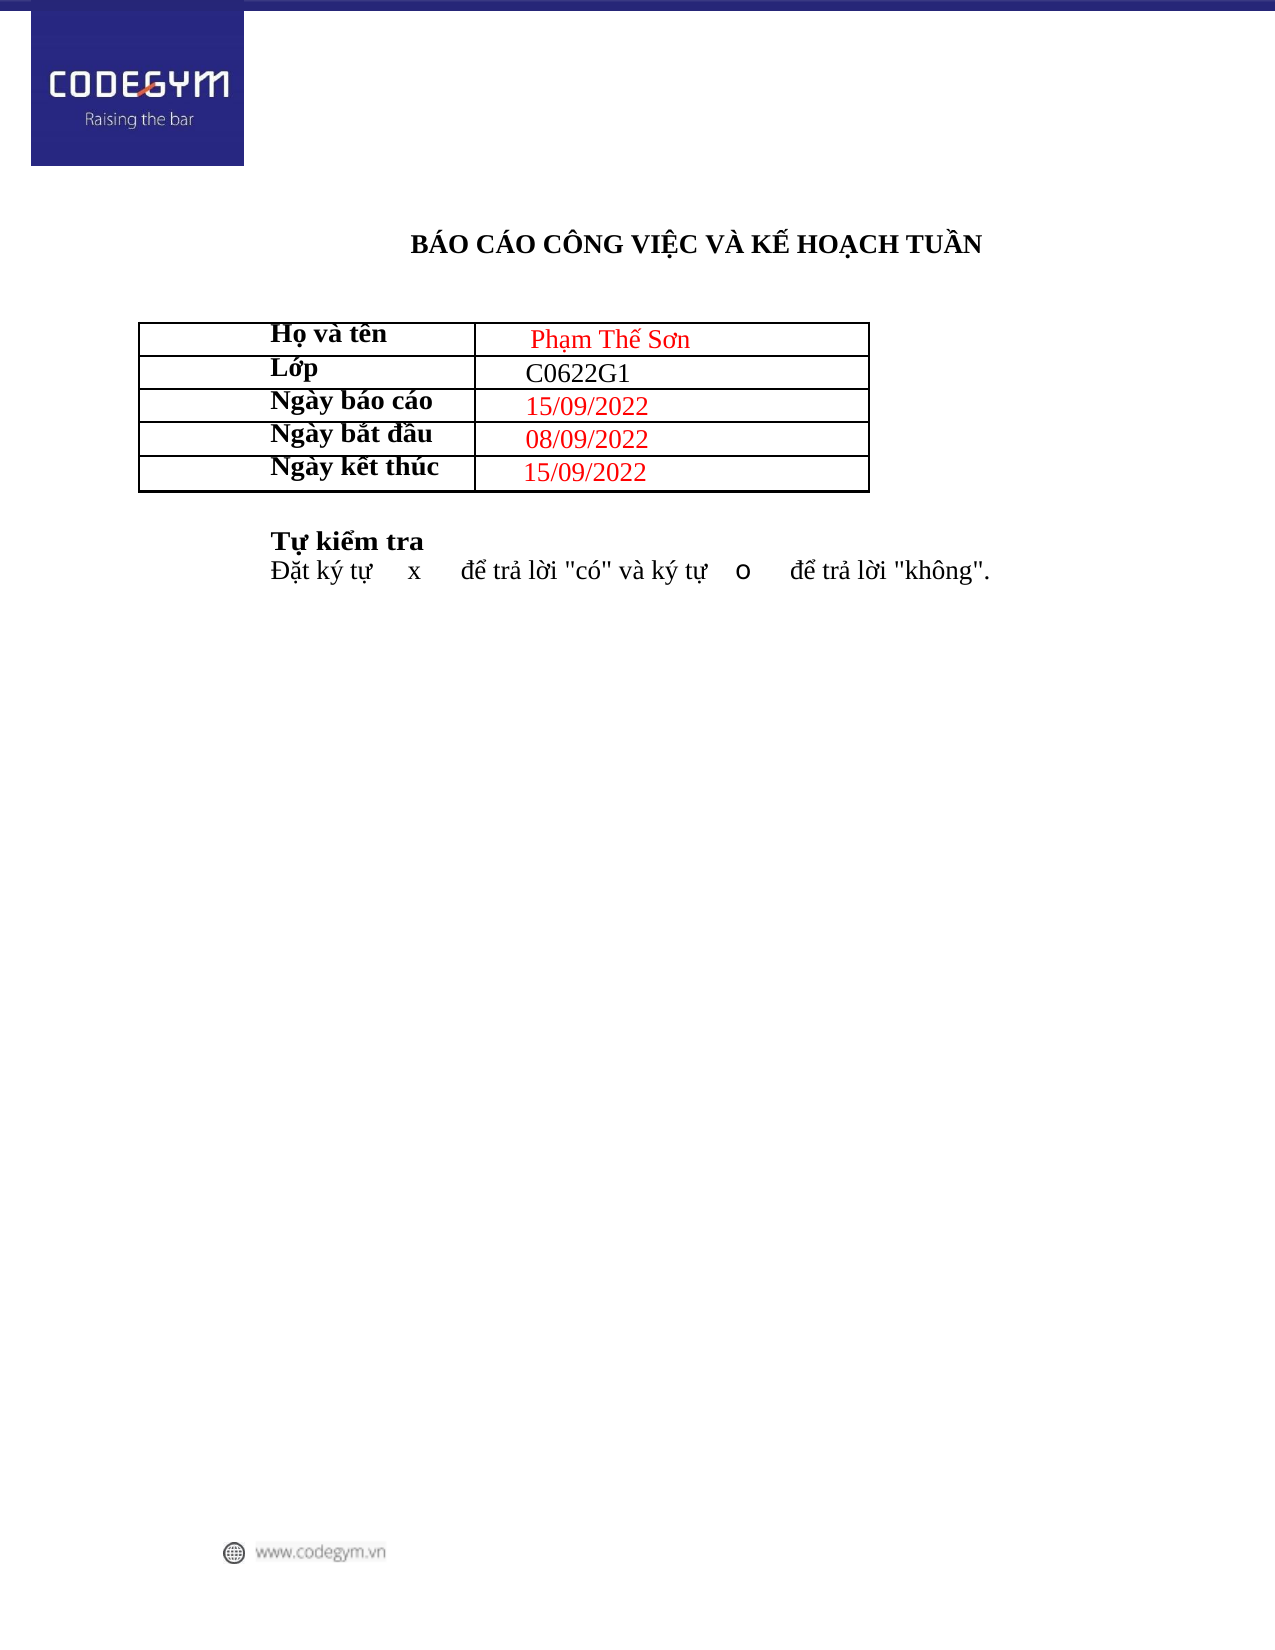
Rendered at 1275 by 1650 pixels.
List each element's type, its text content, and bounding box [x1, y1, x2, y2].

table_cell Lớp [140, 357, 474, 388]
table_cell Ngày báo cáo [140, 390, 474, 421]
table_header Họ và tên [140, 324, 474, 355]
table_cell Ngày bắt đầu [140, 423, 474, 454]
table_cell C0622G1 [476, 357, 868, 388]
table_cell 08/09/2022 [476, 423, 868, 454]
table_cell 15/09/2022 [476, 457, 868, 490]
table_header Phạm Thế Sơn [476, 324, 868, 355]
picture [0, 0, 1275, 166]
text BÁO CÁO CÔNG VIỆC VÀ KẾ HOẠCH TUẦN [266, 228, 1127, 259]
picture [223, 1535, 1246, 1636]
table_cell Ngày kết thúc [140, 457, 474, 490]
text Tự kiểm tra [270, 524, 1131, 556]
text Đặt ký tự x để trả lời "có" và ký tự o để trả lời "không". [270, 556, 1131, 585]
table_cell 15/09/2022 [476, 390, 868, 421]
